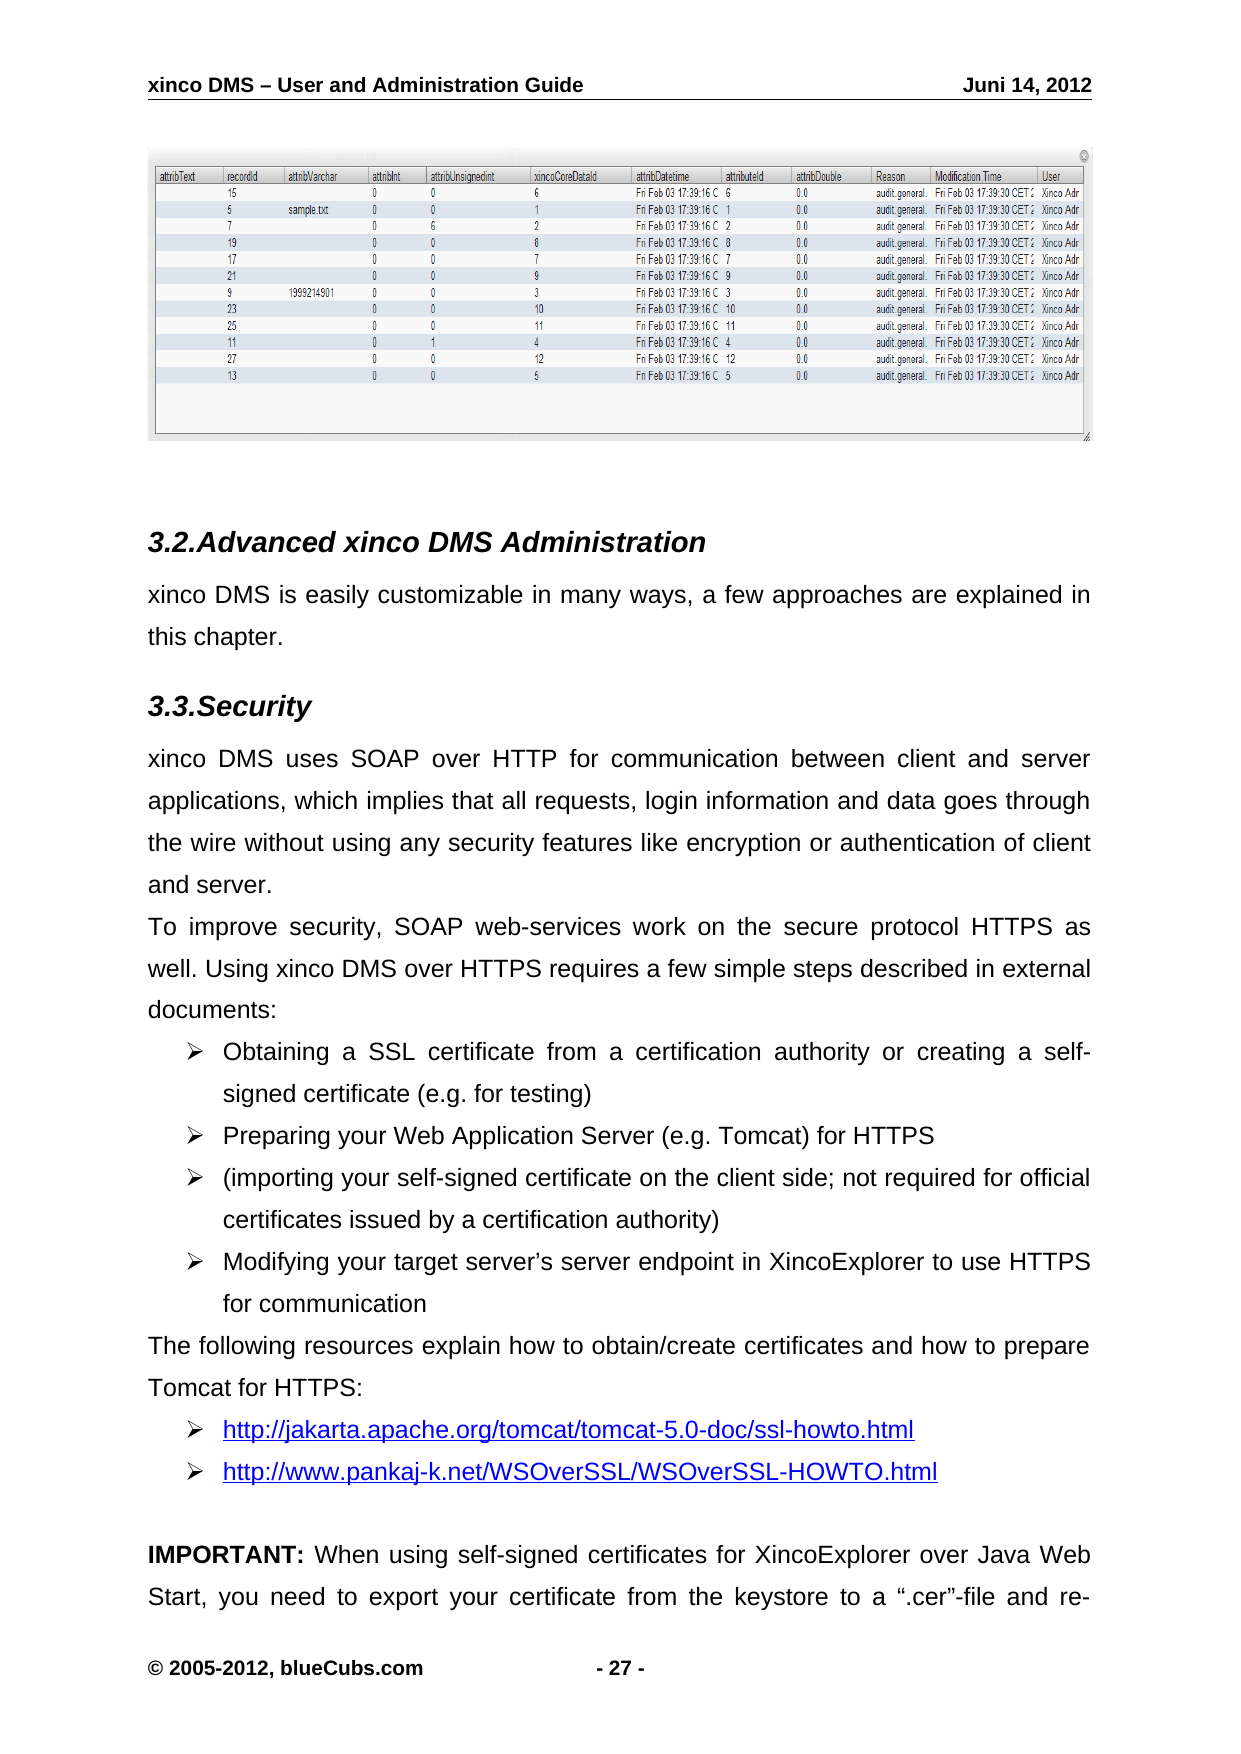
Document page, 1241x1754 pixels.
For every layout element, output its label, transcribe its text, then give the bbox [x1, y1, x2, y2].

list Obtaining a SSL certificate from a certification authority or creating a self-signed certificate (e.g. for testing) [185, 1038, 1092, 1108]
list http://www.pankaj-k.net/WSOverSSL/WSOverSSL-HOWTO.html [185, 1457, 1092, 1486]
text xinco DMS is easily customizable in many ways, a few approaches are explained in this chapter. [148, 581, 1092, 651]
list http://jakarta.apache.org/tomcat/tomcat-5.0-doc/ssl-howto.html [185, 1416, 1092, 1443]
list (importing your self-signed certificate on the client side; not required for official certificates issued by a certification authority) [185, 1164, 1092, 1234]
list Modifying your target server’s server endpoint in XincoExplorer to use HTTPS for communication [185, 1248, 1092, 1318]
subtitle Security [148, 690, 1092, 723]
text To improve security, SOAP web-services work on the secure protocol HTTPS as well. Using xinco DMS over HTTPS requires a few simple steps described in external documents: [148, 913, 1092, 1024]
text The following resources explain how to obtain/create certificates and how to prepare Tomcat for HTTPS: [148, 1332, 1092, 1402]
text IMPORTANT: When using self-signed certificates for XincoExplorer over Java Web Start, you need to export your certificate from the keystore to a “.cer”-file and re- [148, 1541, 1092, 1611]
text xinco DMS uses SOAP over HTTP for communication between client and server applications, which implies that all requests, login information and data goes through the wire without using any security features like encryption or authentication of client and server. [148, 745, 1092, 899]
list Preparing your Web Application Server (e.g. Tomcat) for HTTPS [185, 1122, 1092, 1150]
